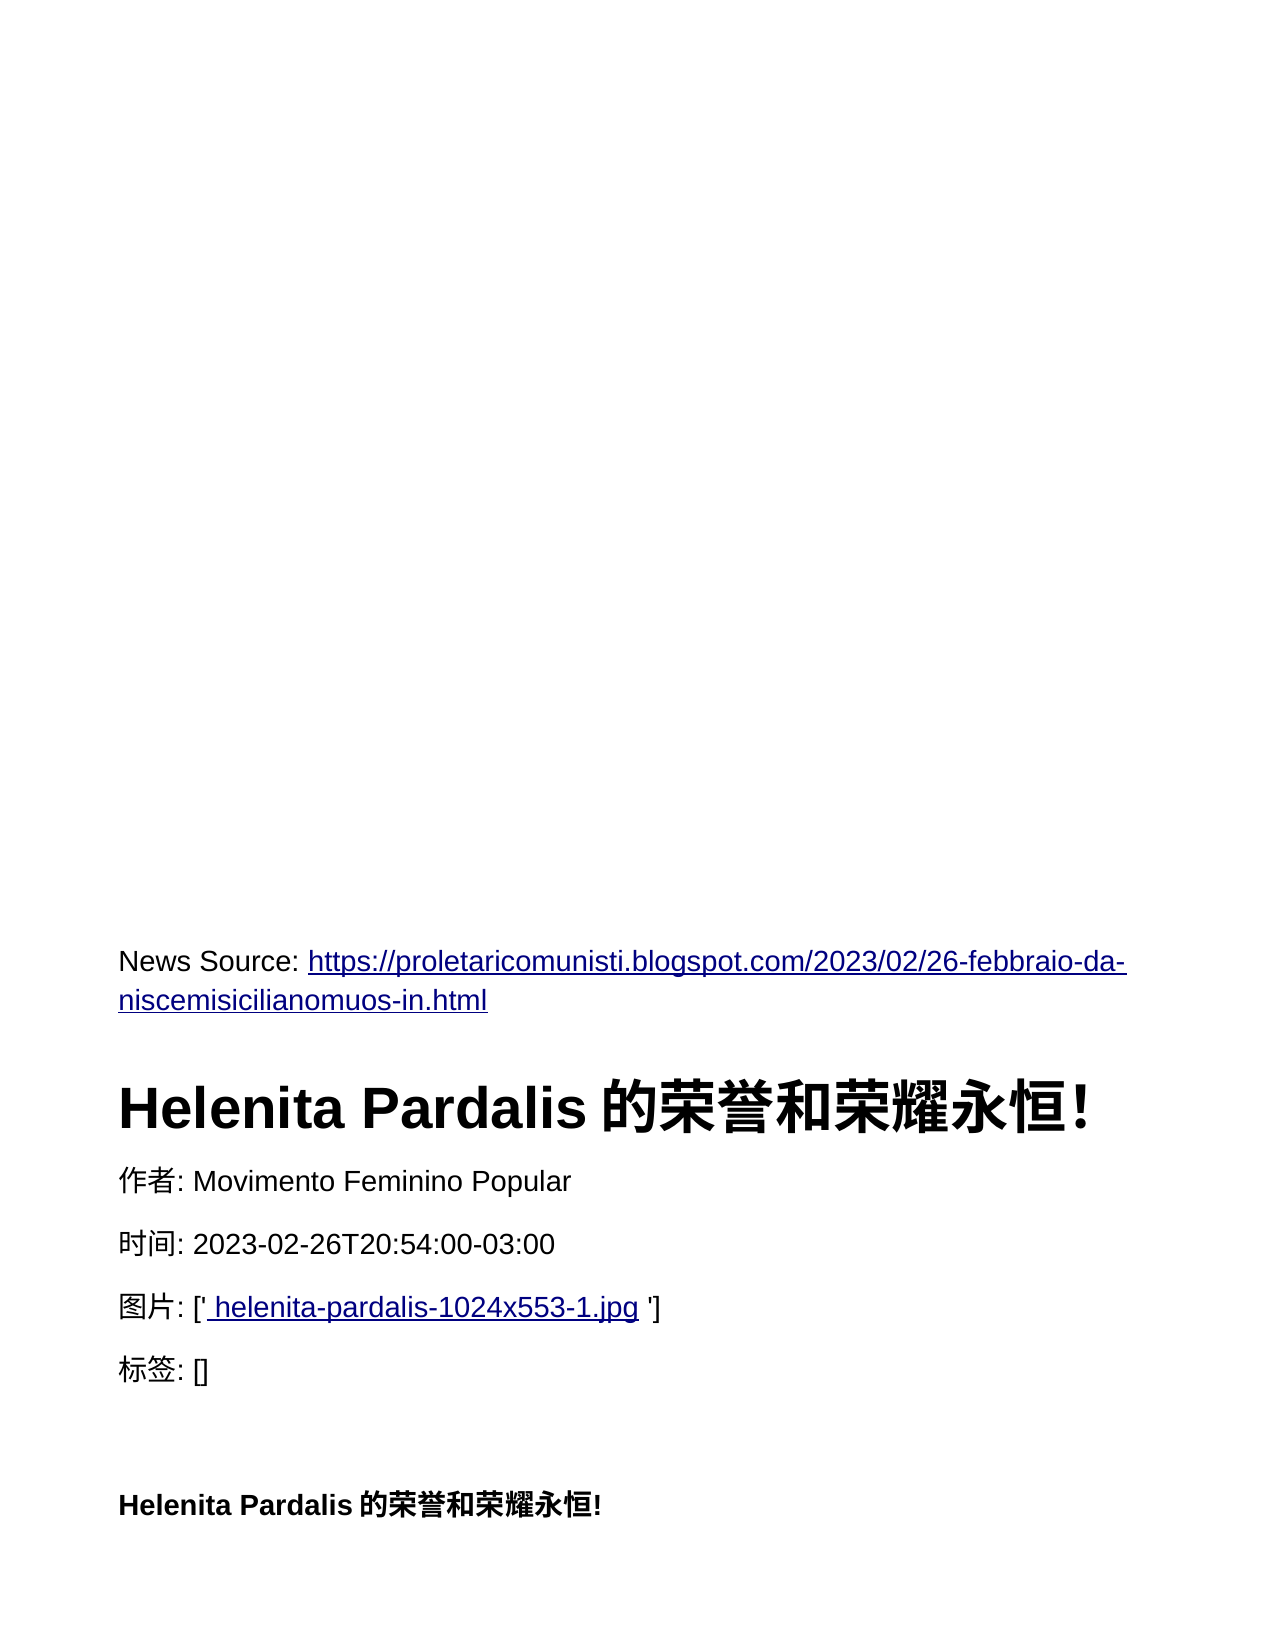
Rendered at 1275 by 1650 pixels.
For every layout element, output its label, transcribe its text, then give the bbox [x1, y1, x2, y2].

subtitle Helenita Pardalis的荣誉和荣耀永恒！ [118, 1061, 1157, 1145]
text News Source: https://proletaricomunisti.blogspot.com/2023/02/26-febbraio-da-niscemisicilianomuos-in.html [118, 944, 1157, 1016]
text 时间: 2023-02-26T20:54:00-03:00 [118, 1221, 1157, 1263]
text 作者: Movimento Feminino Popular [118, 1158, 1157, 1200]
text Helenita Pardalis的荣誉和荣耀永恒! [118, 1482, 1157, 1524]
text 图片: [' helenita-pardalis-1024x553-1.jpg '] [118, 1284, 1157, 1326]
text 标签: [] [118, 1347, 1157, 1389]
